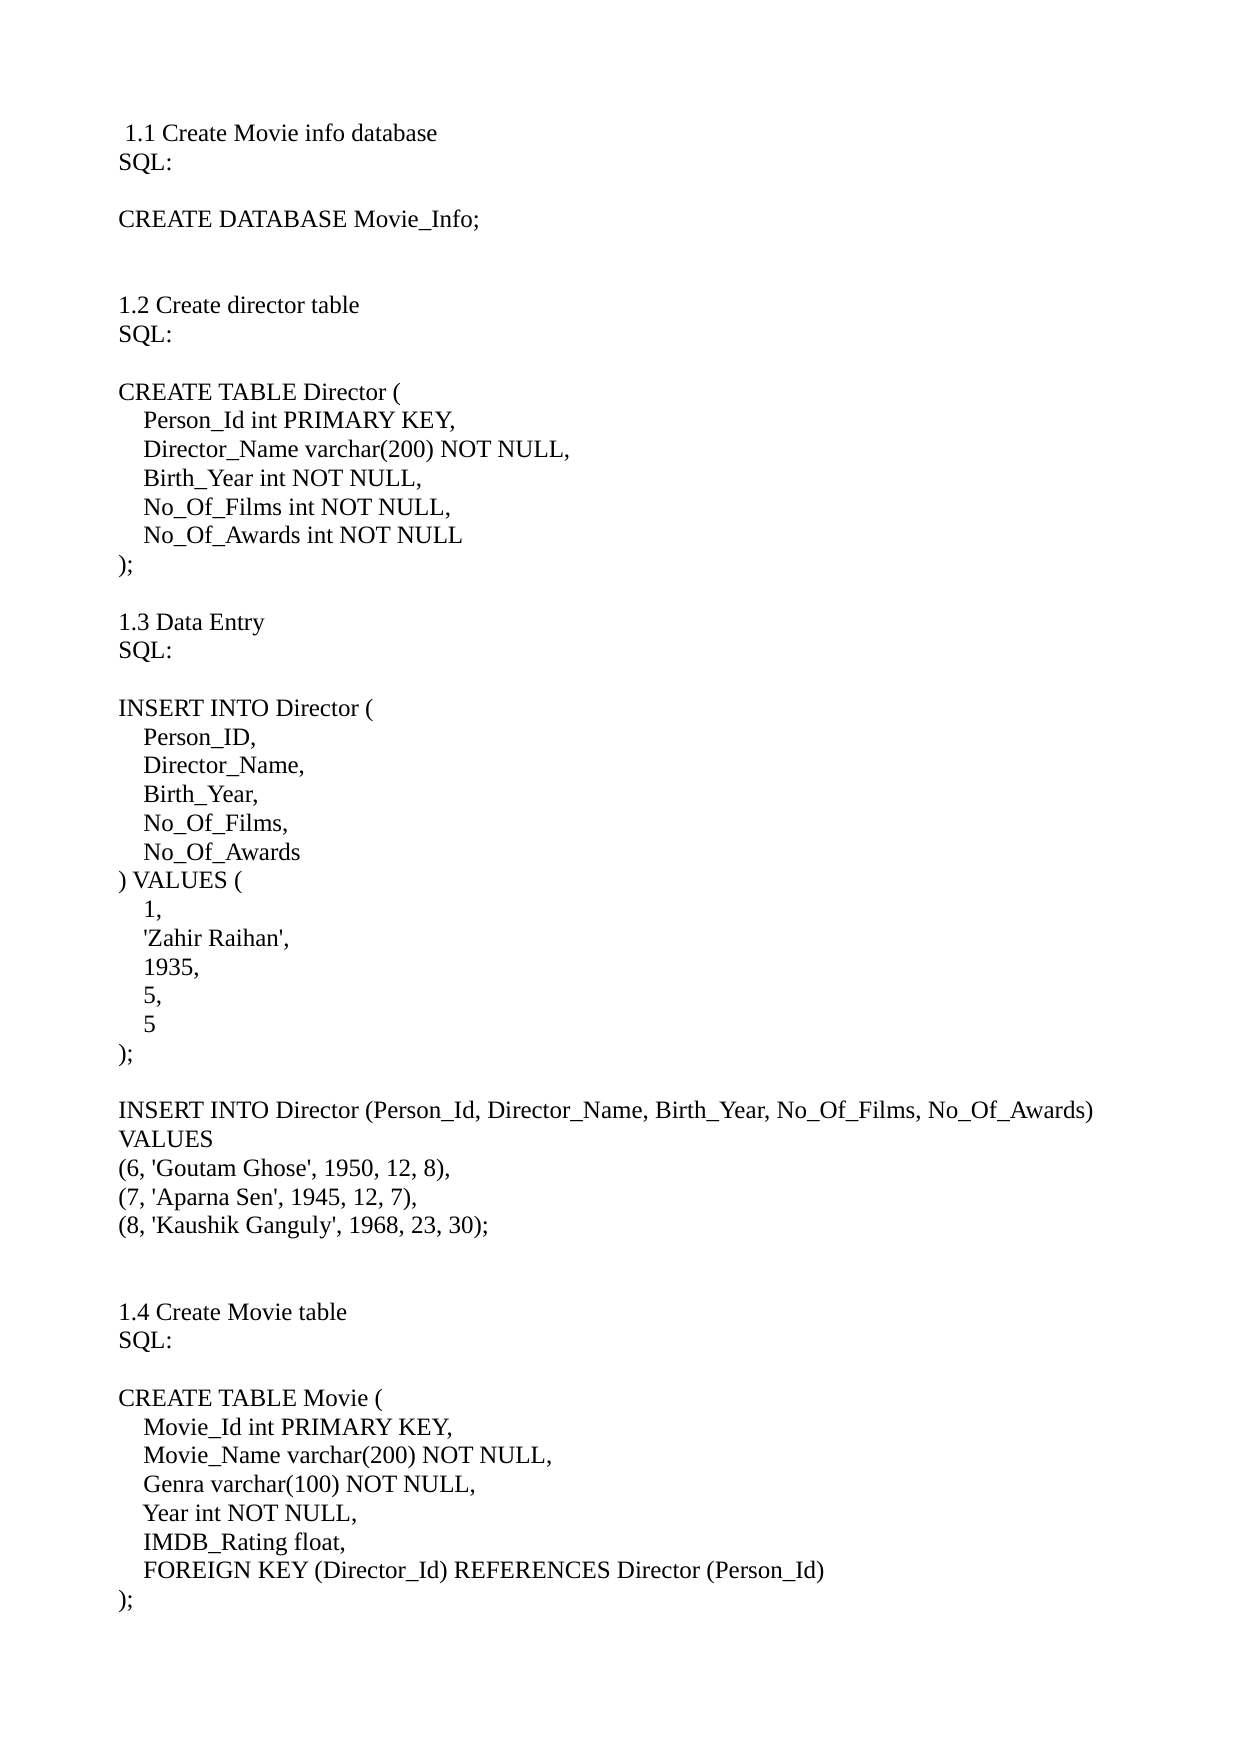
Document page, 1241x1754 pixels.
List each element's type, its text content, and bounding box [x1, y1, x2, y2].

text 1935, [118, 952, 1122, 981]
text 1.4 Create Movie table [118, 1297, 1122, 1326]
text No_Of_Films, [118, 808, 1122, 837]
text Director_Name, [118, 751, 1122, 779]
text 1.3 Data Entry [118, 607, 1122, 636]
text Birth_Year int NOT NULL, [118, 463, 1122, 492]
text IMDB_Rating float, [118, 1527, 1122, 1556]
text INSERT INTO Director ( [118, 693, 1122, 722]
text SQL: [118, 147, 1122, 176]
text 5 [118, 1009, 1122, 1038]
text (7, 'Aparna Sen', 1945, 12, 7), [118, 1182, 1122, 1211]
text CREATE DATABASE Movie_Info; [118, 204, 1122, 233]
text Director_Name varchar(200) NOT NULL, [118, 434, 1122, 463]
text (8, 'Kaushik Ganguly', 1968, 23, 30); [118, 1211, 1122, 1239]
text 1.1 Create Movie info database [118, 118, 1122, 147]
text CREATE TABLE Movie ( [118, 1383, 1122, 1412]
text 5, [118, 981, 1122, 1009]
text ); [118, 1584, 1122, 1613]
text VALUES [118, 1124, 1122, 1153]
text Movie_Id int PRIMARY KEY, [118, 1412, 1122, 1441]
text (6, 'Goutam Ghose', 1950, 12, 8), [118, 1153, 1122, 1182]
text ); [118, 1038, 1122, 1067]
text SQL: [118, 636, 1122, 664]
text Birth_Year, [118, 779, 1122, 808]
text No_Of_Awards int NOT NULL [118, 521, 1122, 549]
text INSERT INTO Director (Person_Id, Director_Name, Birth_Year, No_Of_Films, No_Of_Awards) [118, 1096, 1122, 1124]
text No_Of_Awards [118, 837, 1122, 866]
text SQL: [118, 1326, 1122, 1354]
text 1.2 Create director table [118, 291, 1122, 319]
text No_Of_Films int NOT NULL, [118, 492, 1122, 521]
text ); [118, 549, 1122, 578]
text Person_ID, [118, 722, 1122, 751]
text Movie_Name varchar(200) NOT NULL, [118, 1441, 1122, 1469]
text SQL: [118, 319, 1122, 348]
text 1, [118, 894, 1122, 923]
text Person_Id int PRIMARY KEY, [118, 406, 1122, 434]
text 'Zahir Raihan', [118, 923, 1122, 952]
text ) VALUES ( [118, 866, 1122, 894]
text FOREIGN KEY (Director_Id) REFERENCES Director (Person_Id) [118, 1556, 1122, 1584]
text Year int NOT NULL, [118, 1498, 1122, 1527]
text Genra varchar(100) NOT NULL, [118, 1469, 1122, 1498]
text CREATE TABLE Director ( [118, 377, 1122, 406]
